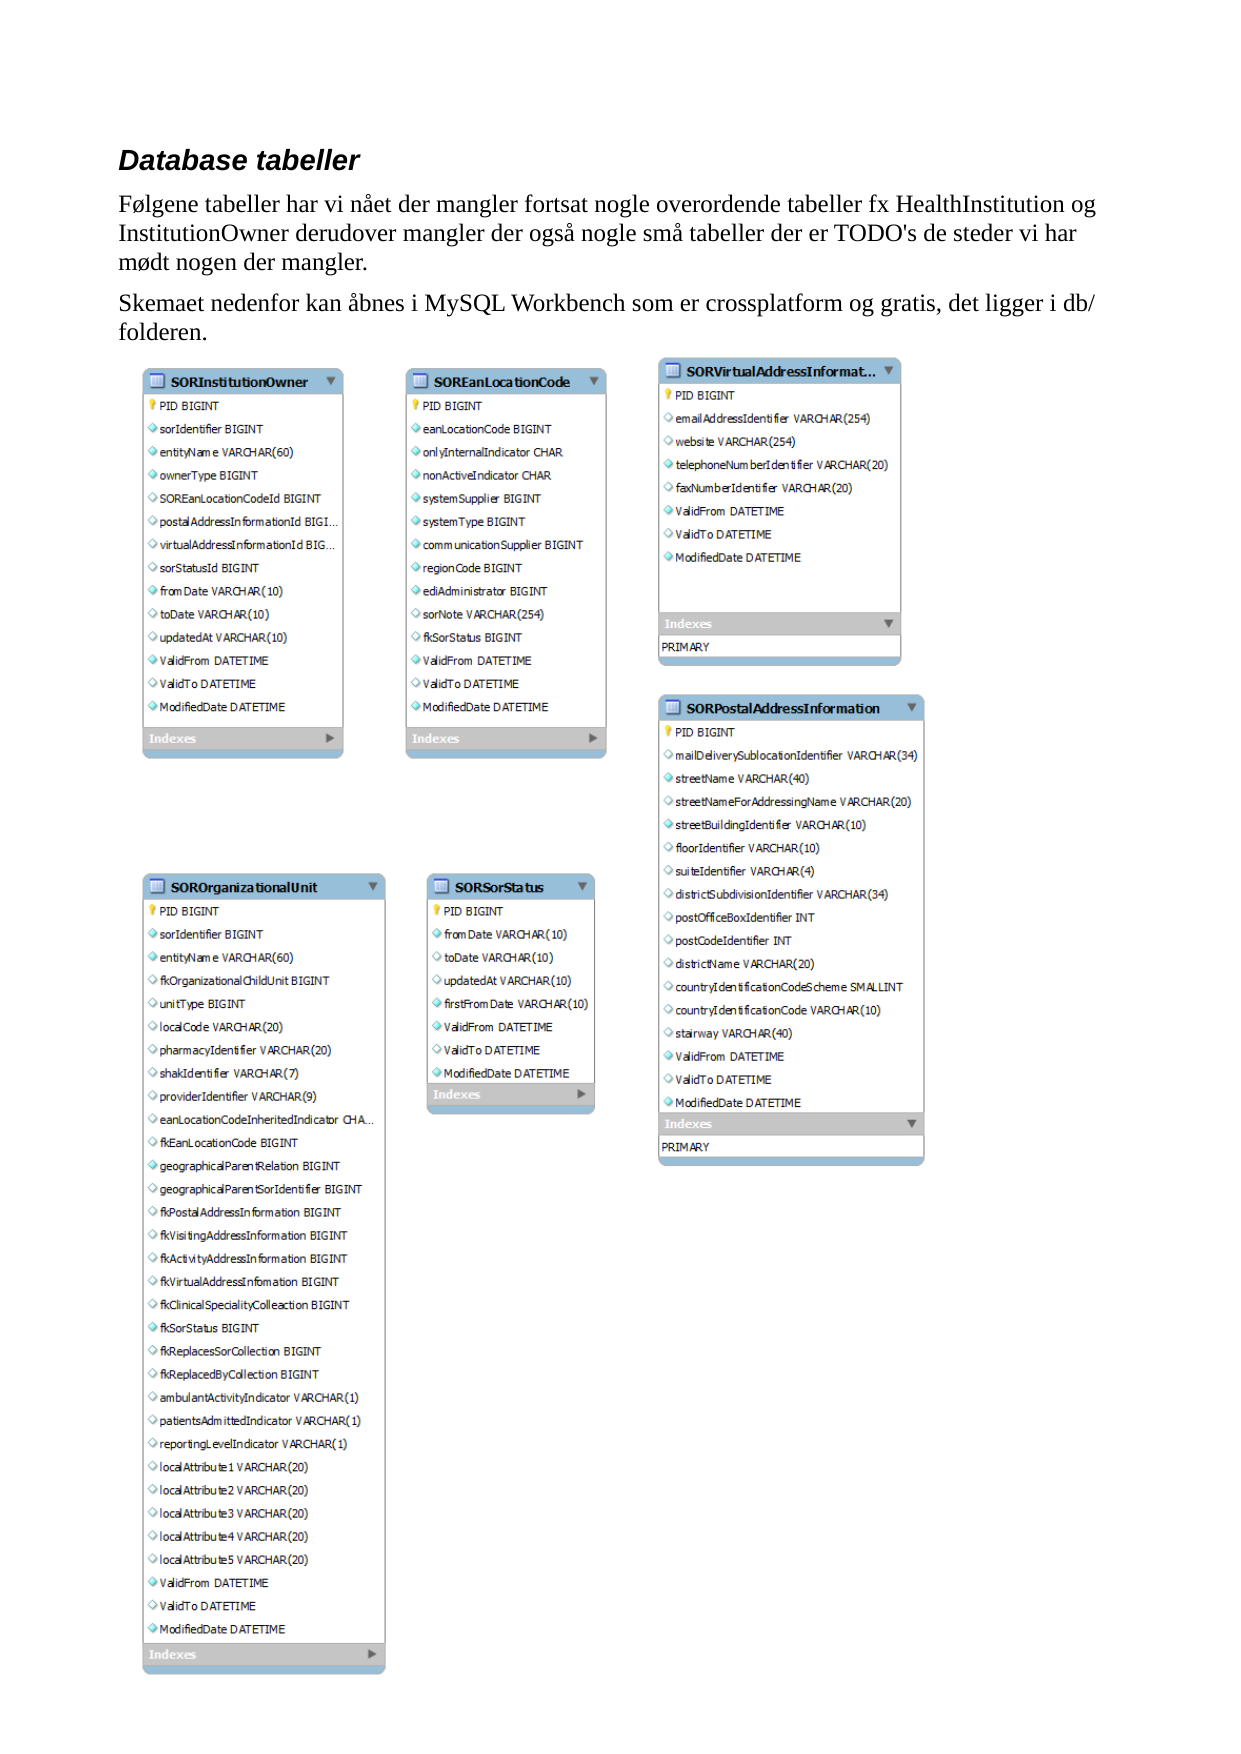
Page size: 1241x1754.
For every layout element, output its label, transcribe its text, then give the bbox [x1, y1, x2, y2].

text Skemaet nedenfor kan åbnes i MySQL Workbench som er crossplatform og gratis, det ligger i db/ folderen. [118, 288, 1122, 345]
subtitle Database tabeller [118, 143, 1122, 177]
picture [132, 347, 934, 1684]
text Følgene tabeller har vi nået der mangler fortsat nogle overordende tabeller fx HealthInstitution og InstitutionOwner derudover mangler der også nogle små tabeller der er TODO's de steder vi har mødt nogen der mangler. [118, 189, 1122, 275]
